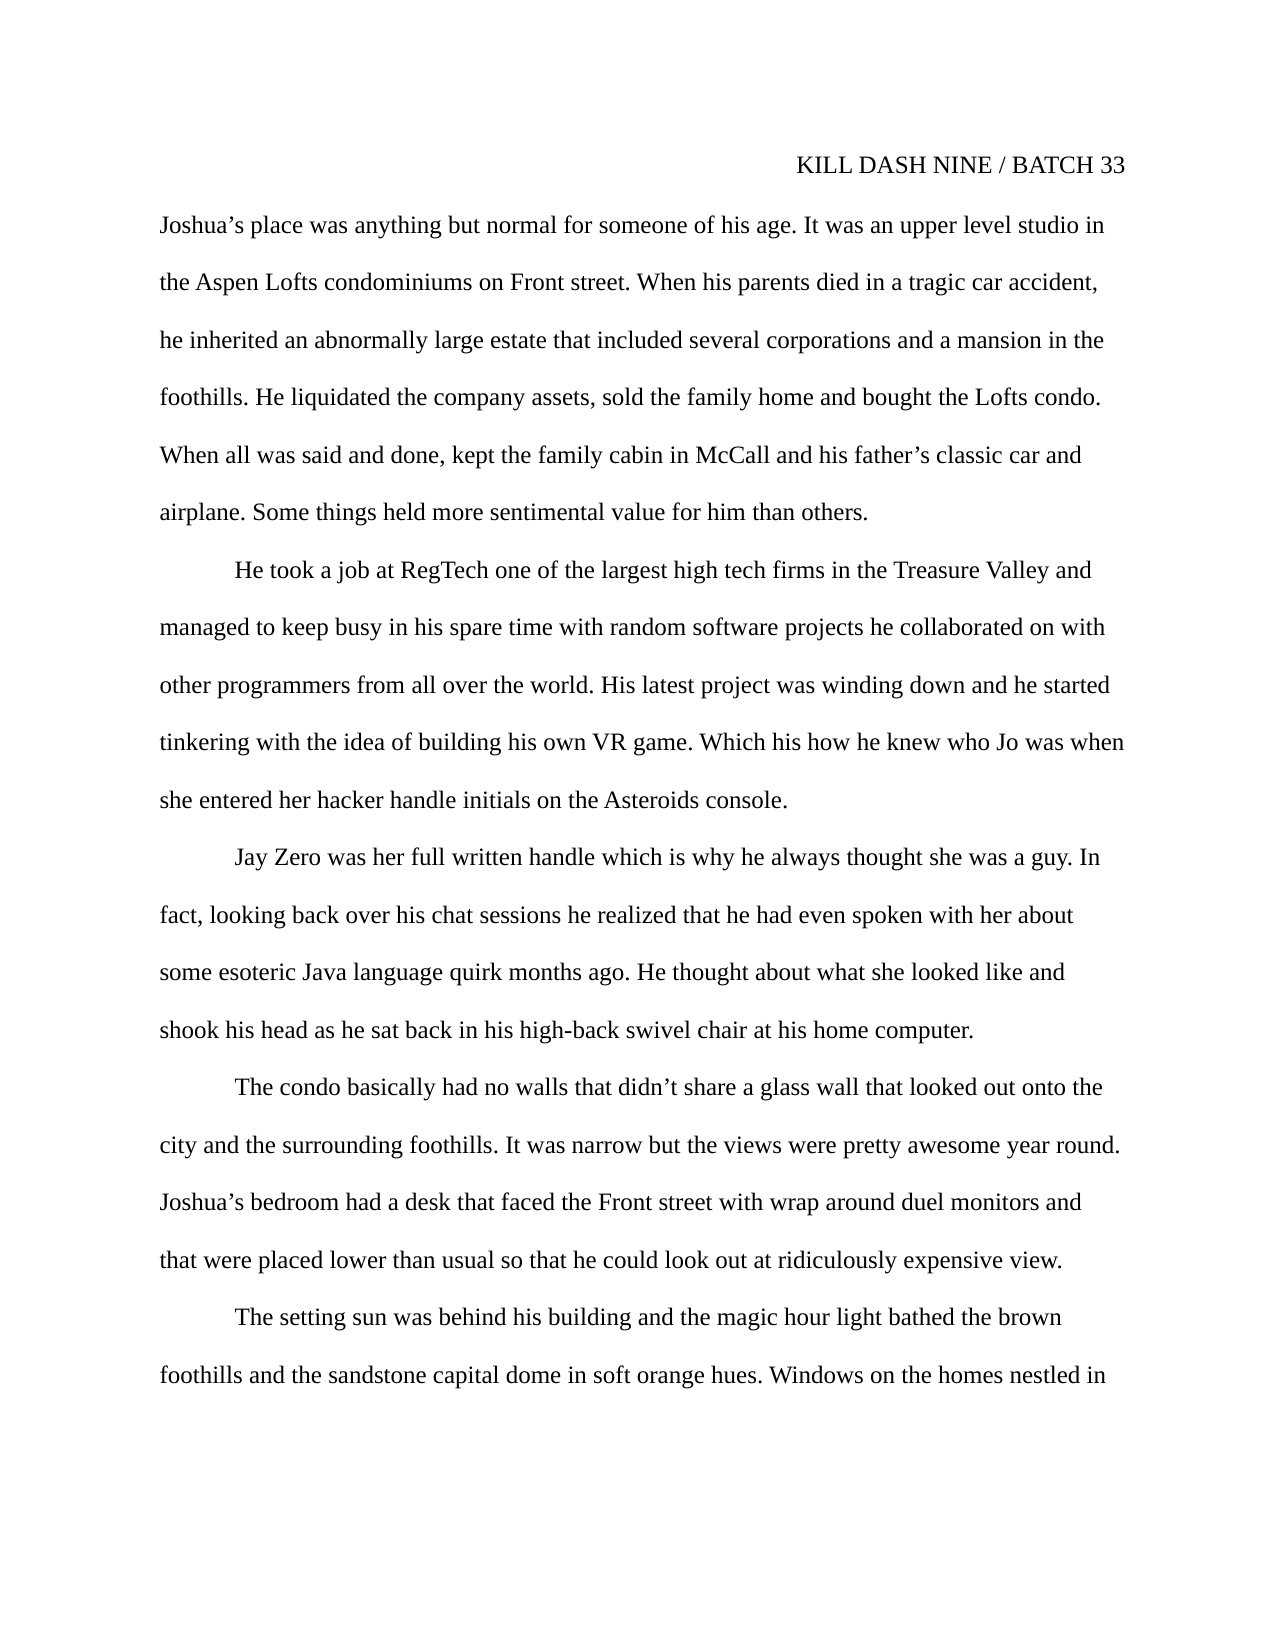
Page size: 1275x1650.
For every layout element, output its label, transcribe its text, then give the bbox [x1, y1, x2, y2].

text He took a job at RegTech one of the largest high tech firms in the Treasure Valley and managed to keep busy in his spare time with random software projects he collaborated on with other programmers from all over the world. His latest project was winding down and he started tinkering with the idea of building his own VR game. Which his how he knew who Jo was when she entered her hacker handle initials on the Asteroids console. [159, 555, 1125, 814]
text The setting sun was behind his building and the magic hour light bathed the brown foothills and the sandstone capital dome in soft orange hues. Windows on the homes nestled in [159, 1302, 1125, 1389]
text The condo basically had no walls that didn’t share a glass wall that looked out onto the city and the surrounding foothills. It was narrow but the views were pretty awesome year round. Joshua’s bedroom had a desk that faced the Front street with wrap around duel monitors and that were placed lower than usual so that he could look out at ridiculously expensive view. [159, 1072, 1125, 1274]
text Joshua’s place was anything but normal for someone of his age. It was an upper level studio in the Aspen Lofts condominiums on Front street. When his parents died in a tragic car accident, he inherited an abnormally large estate that included several corporations and a mansion in the foothills. He liquidated the company assets, sold the family home and bought the Lofts condo. When all was said and done, kept the family cabin in McCall and his father’s classic car and airplane. Some things held more sentimental value for him than others. [159, 210, 1125, 526]
text Jay Zero was her full written handle which is why he always thought she was a guy. In fact, looking back over his chat sessions he realized that he had even spoken with her about some esoteric Java language quirk months ago. He thought about what she looked like and shook his head as he sat back in his high-back swivel chair at his home computer. [159, 842, 1125, 1044]
